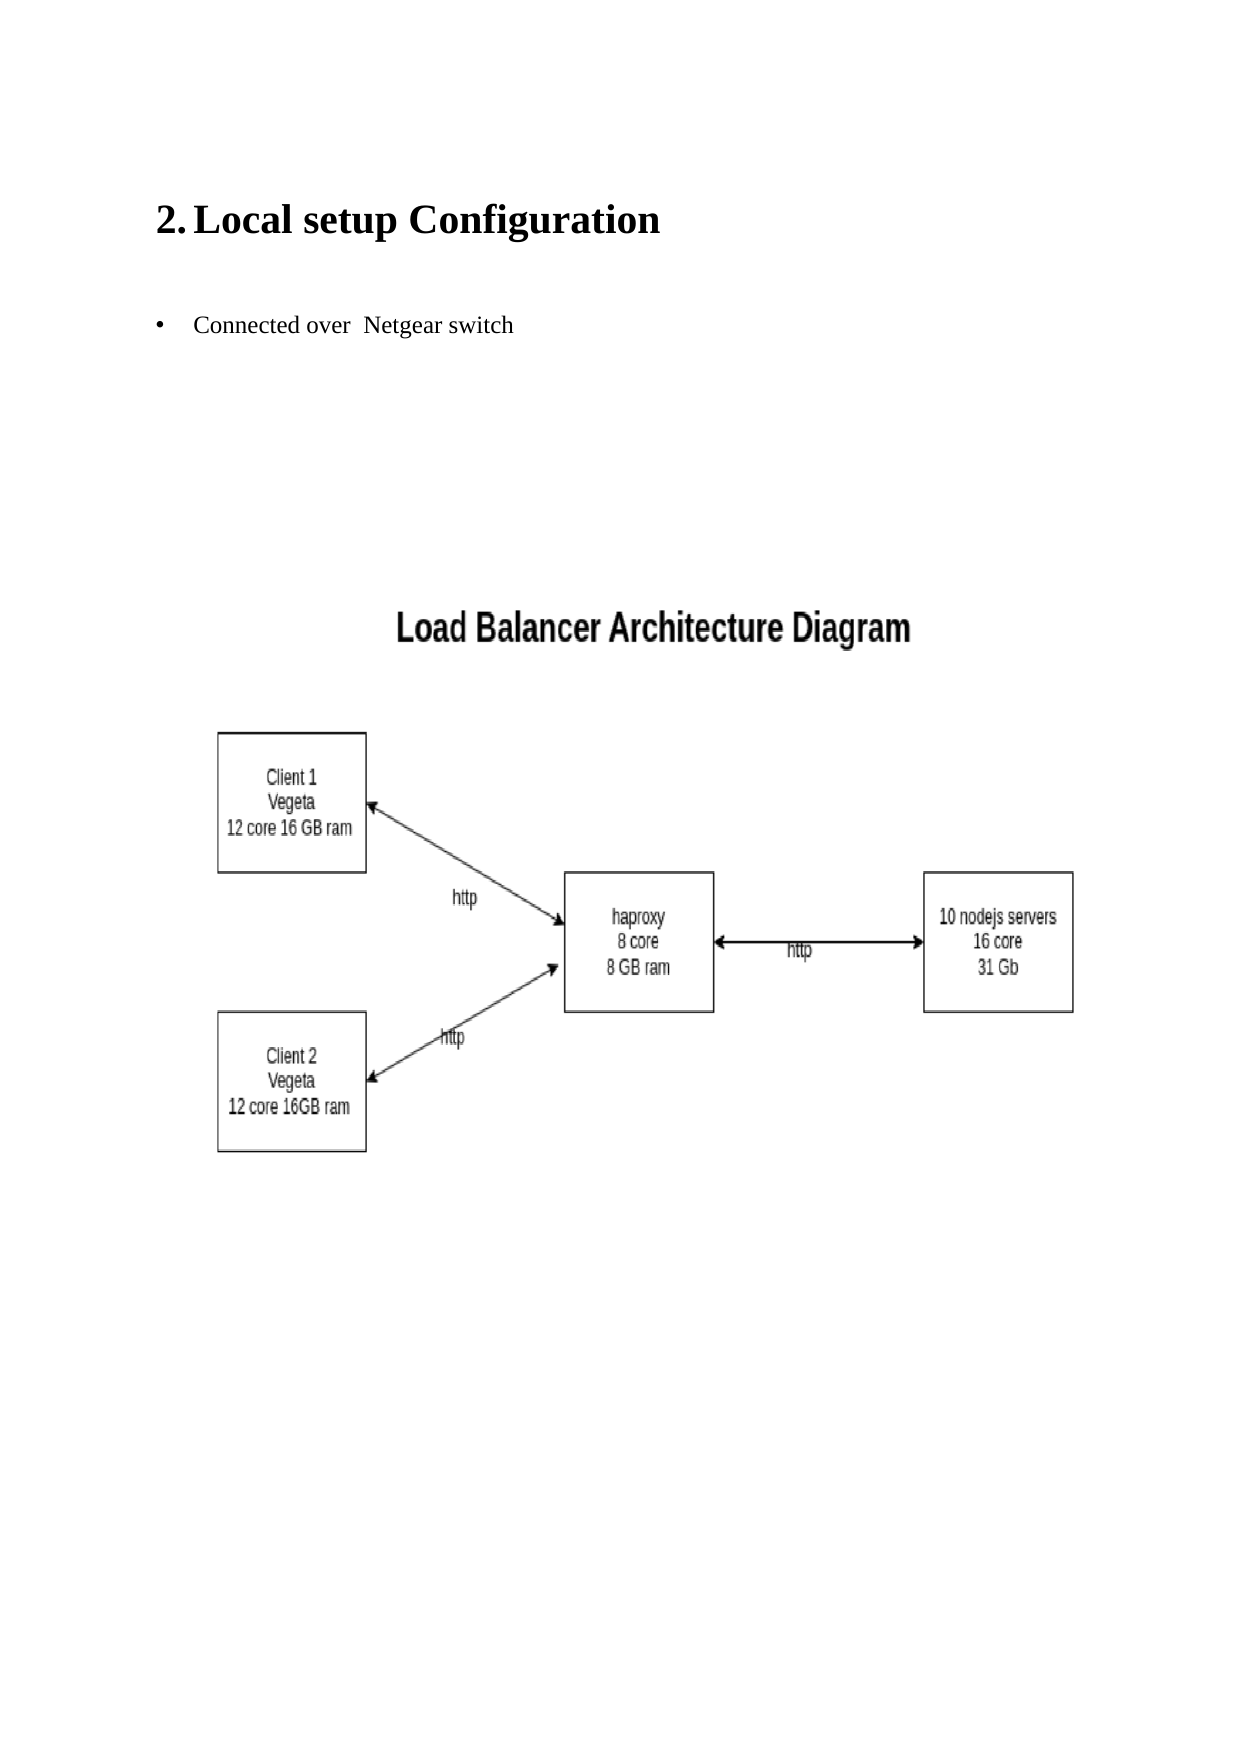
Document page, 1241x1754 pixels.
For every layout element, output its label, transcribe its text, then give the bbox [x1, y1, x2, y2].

picture [121, 540, 1105, 1252]
list Connected over Netgear switch [156, 310, 1122, 338]
list Local setup Configuration [156, 195, 1122, 243]
